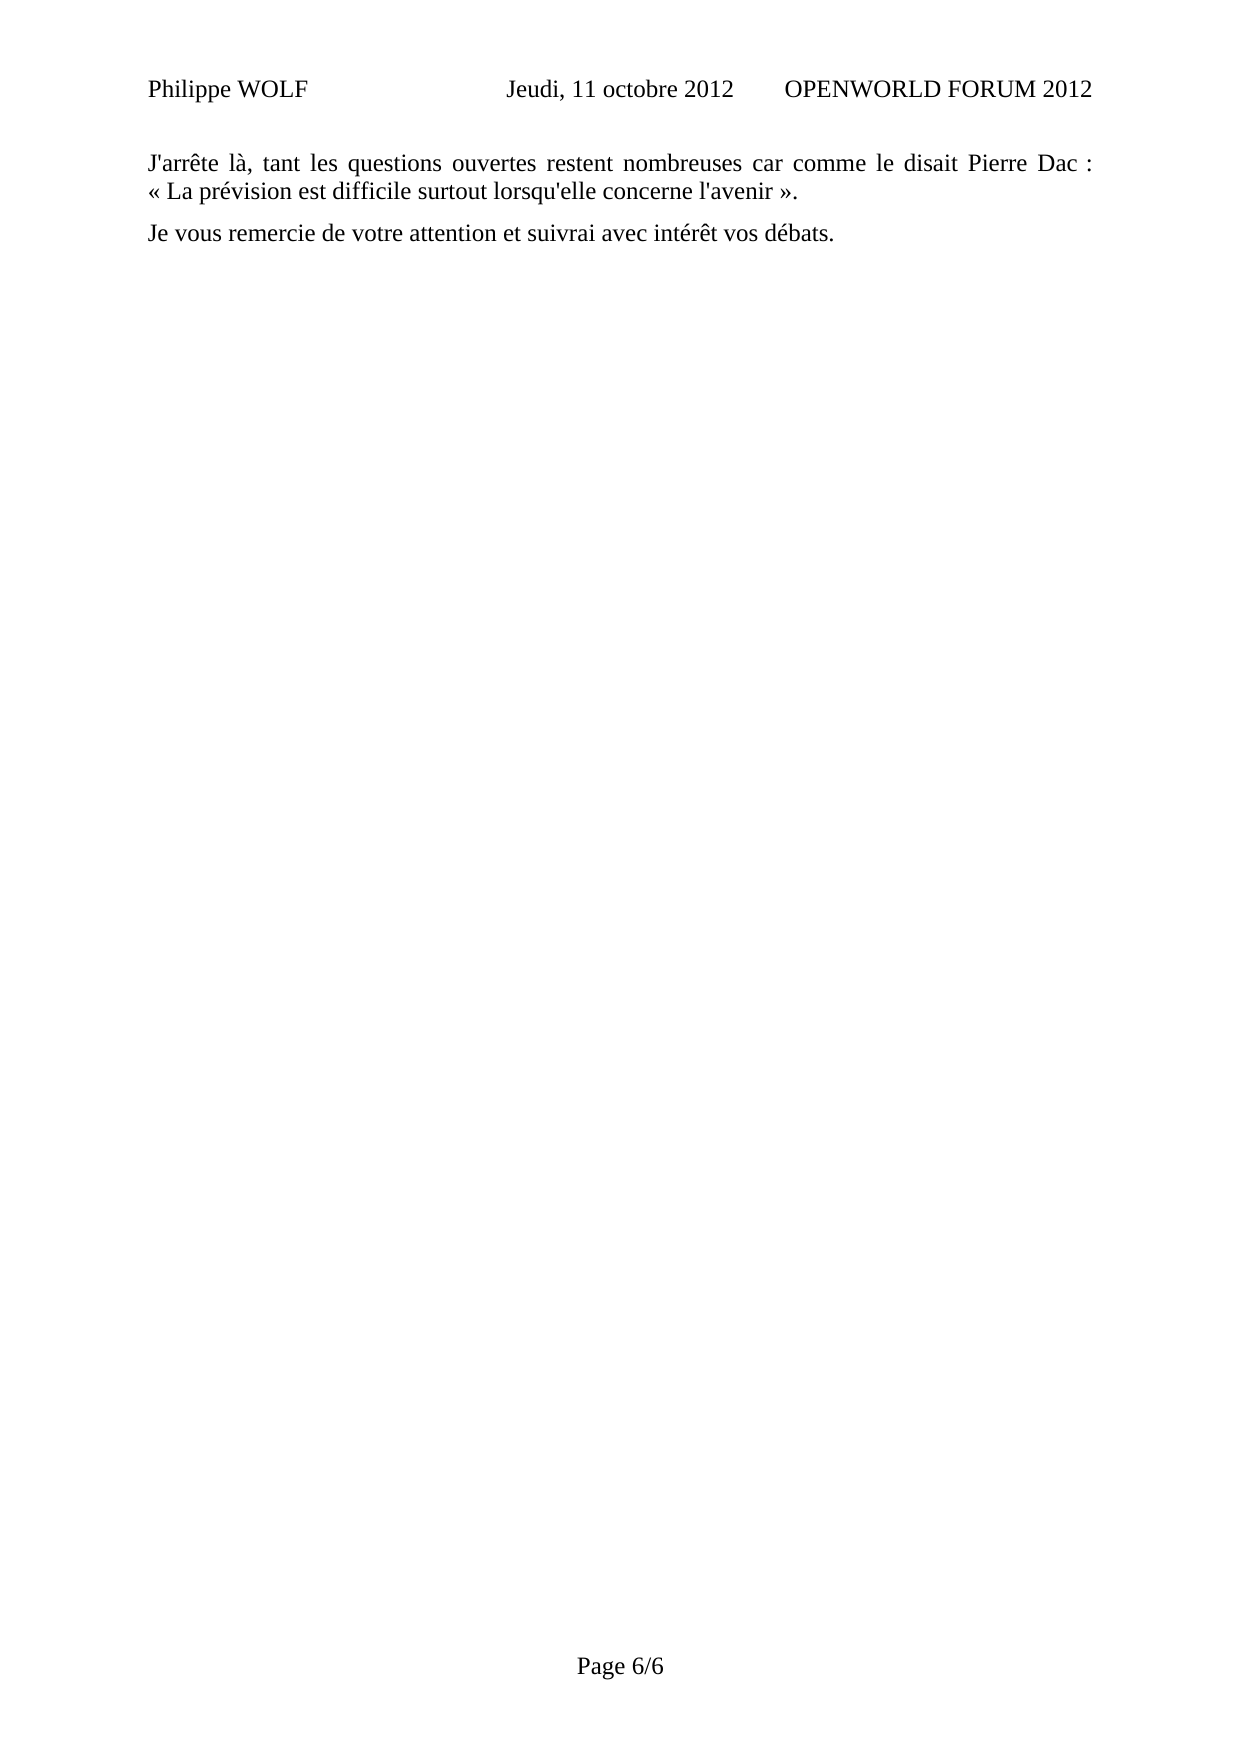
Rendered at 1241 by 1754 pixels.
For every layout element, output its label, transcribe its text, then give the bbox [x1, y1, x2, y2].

text J'arrête là, tant les questions ouvertes restent nombreuses car comme le disait Pierre Dac : « La prévision est difficile surtout lorsqu'elle concerne l'avenir ». [148, 148, 1093, 205]
text Je vous remercie de votre attention et suivrai avec intérêt vos débats. [148, 218, 1093, 246]
